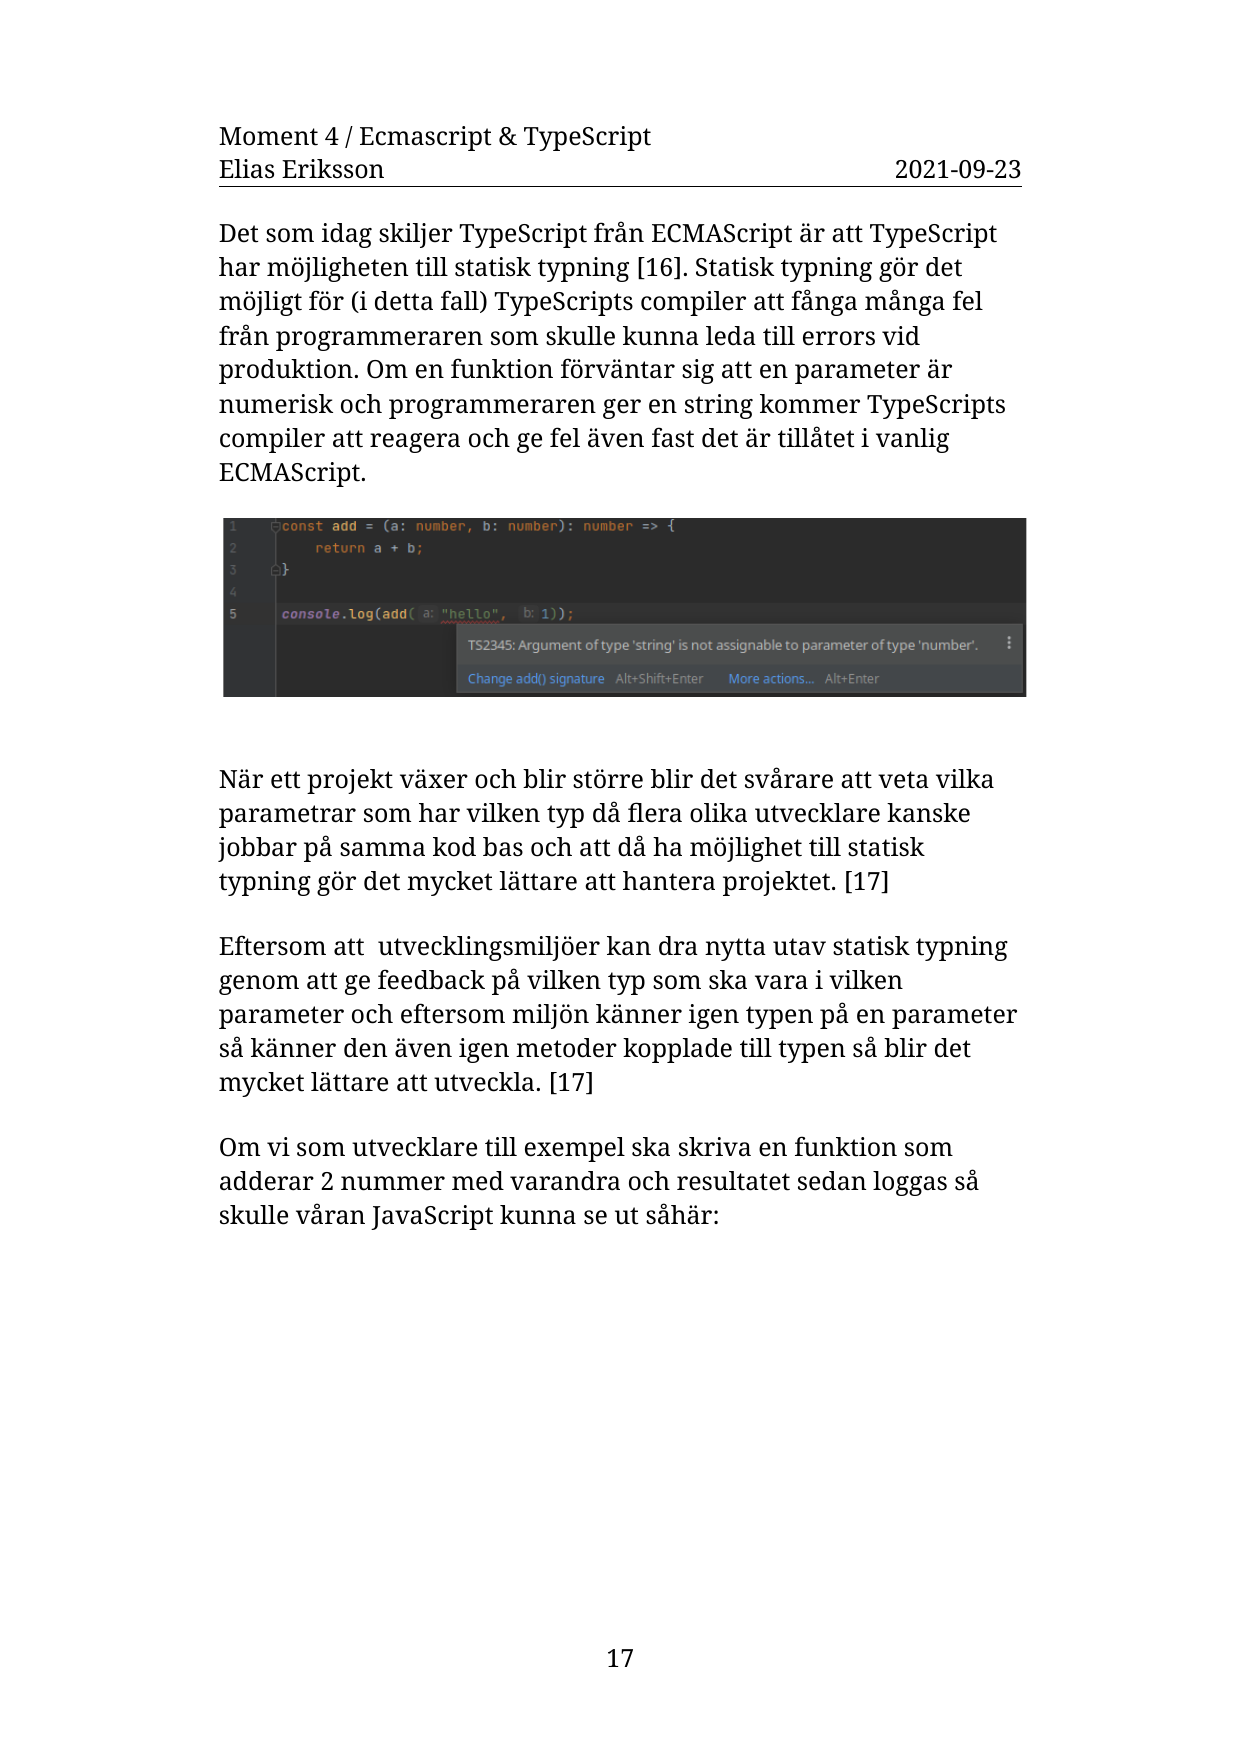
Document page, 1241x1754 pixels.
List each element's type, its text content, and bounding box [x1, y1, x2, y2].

text När ett projekt växer och blir större blir det svårare att veta vilka parametrar som har vilken typ då flera olika utvecklare kanske jobbar på samma kod bas och att då ha möjlighet till statisk typning gör det mycket lättare att hantera projektet. [17] [218, 762, 1022, 898]
text Om vi som utvecklare till exempel ska skriva en funktion som adderar 2 nummer med varandra och resultatet sedan loggas så skulle våran JavaScript kunna se ut såhär: [218, 1130, 1022, 1232]
picture [223, 518, 1027, 697]
text Det som idag skiljer TypeScript från ECMAScript är att TypeScript har möjligheten till statisk typning [16]. Statisk typning gör det möjligt för (i detta fall) TypeScripts compiler att fånga många fel från programmeraren som skulle kunna leda till errors vid produktion. Om en funktion förväntar sig att en parameter är numerisk och programmeraren ger en string kommer TypeScripts compiler att reagera och ge fel även fast det är tillåtet i vanlig ECMAScript. [218, 216, 1022, 488]
text Eftersom att utvecklingsmiljöer kan dra nytta utav statisk typning genom att ge feedback på vilken typ som ska vara i vilken parameter och eftersom miljön känner igen typen på en parameter så känner den även igen metoder kopplade till typen så blir det mycket lättare att utveckla. [17] [218, 929, 1022, 1099]
